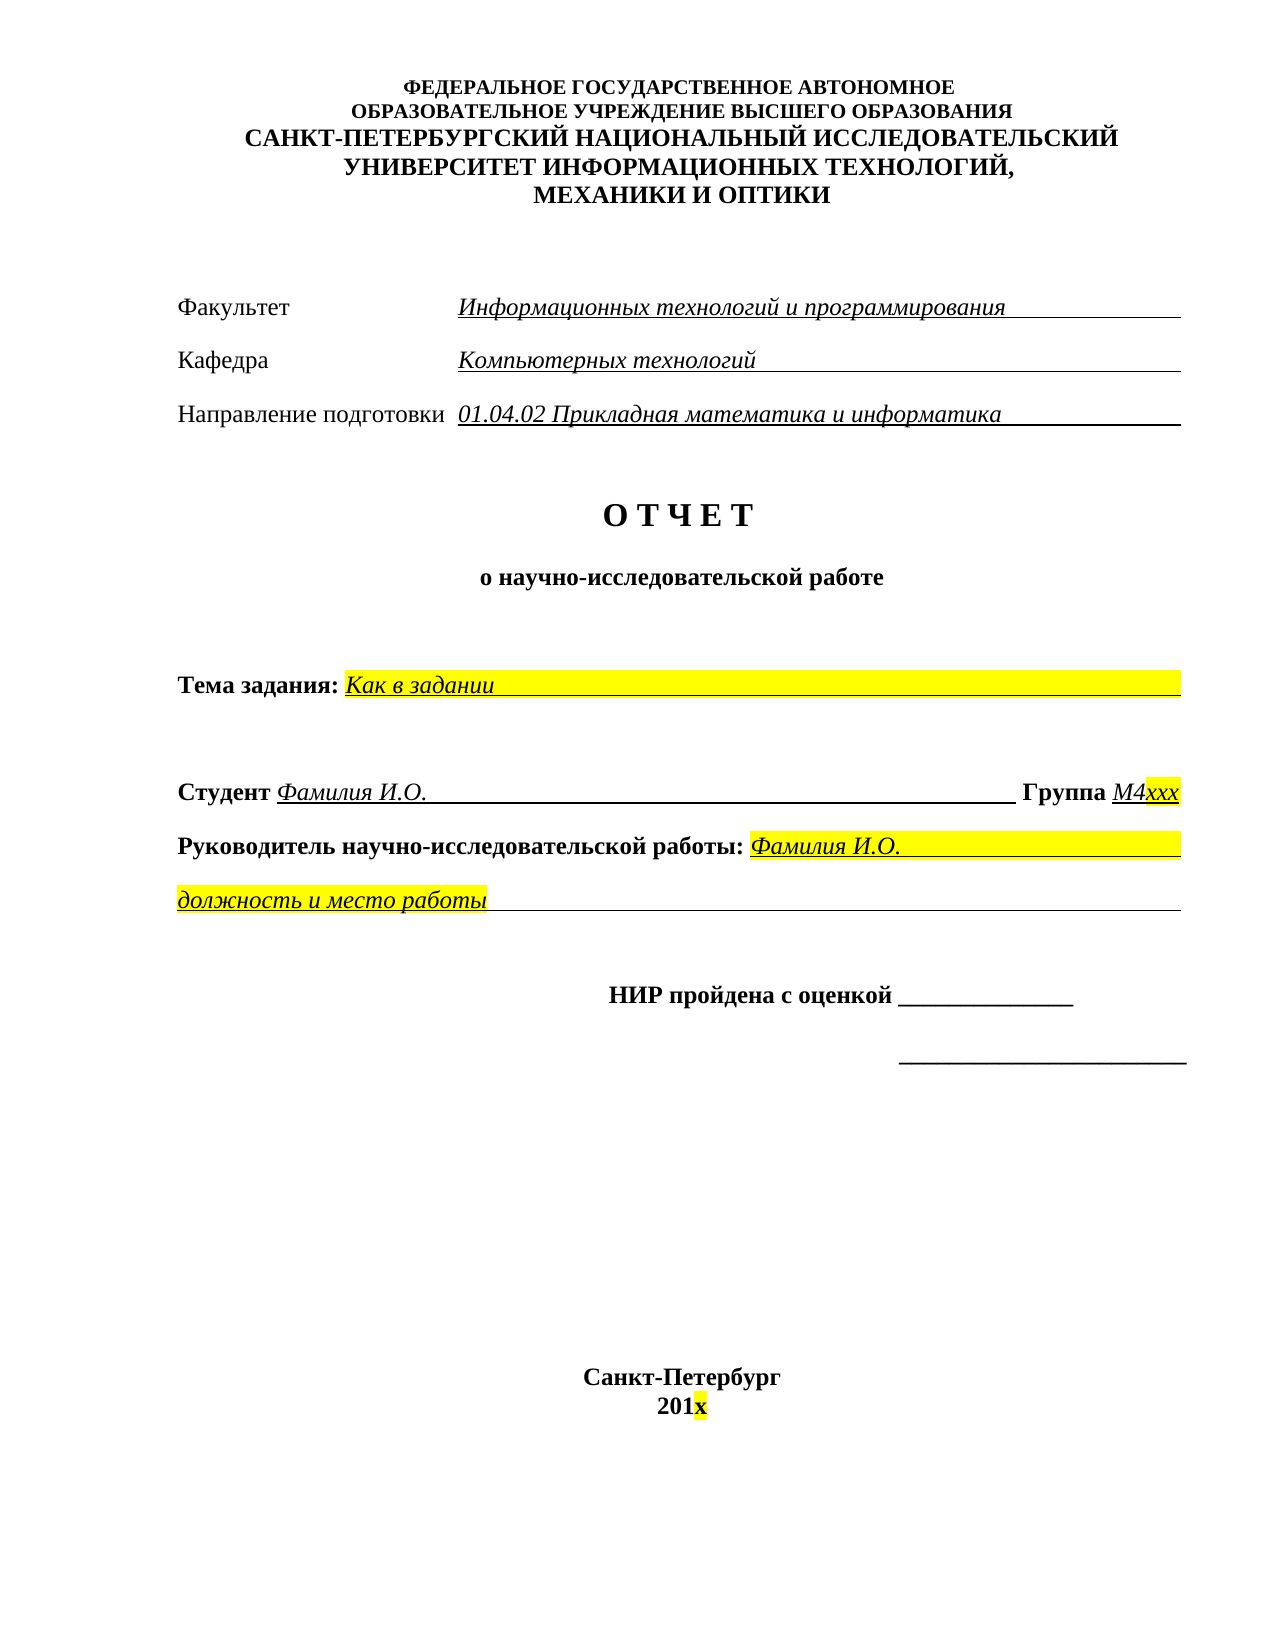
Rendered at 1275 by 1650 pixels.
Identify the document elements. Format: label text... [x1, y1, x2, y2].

text Кафедра Компьютерных технологий [177, 346, 1186, 374]
text Санкт-Петербург [177, 1362, 1186, 1391]
text Студент Фамилия И.О. Группа M4xxx [177, 777, 1186, 806]
text федеральное государственное автономное образовательное учреждение высшего образования [177, 75, 1186, 123]
text должность и место работы [177, 885, 1186, 913]
text о научно-исследовательской работе [177, 562, 1186, 591]
text Направление подготовки 01.04.02 Прикладная математика и информатика [177, 399, 1186, 428]
text Тема задания: Как в задании [177, 670, 1186, 698]
text Факультет Информационных технологий и программирования [177, 292, 1186, 321]
text САНКТ-ПЕТЕРБУРГСКИЙ НАЦИОНАЛЬНЫЙ ИССЛЕДОВАТЕЛЬСКИЙ УНИВЕРСИТЕТ ИНФОРМАЦИОННЫХ ТЕХНОЛОГИЙ, МЕХАНИКИ И ОПТИКИ [177, 123, 1186, 209]
text _______________________ [608, 1038, 1186, 1067]
text Руководитель научно-исследовательской работы: Фамилия И.О. [177, 831, 1186, 860]
text 201x [177, 1391, 1186, 1420]
text НИР пройдена с оценкой ______________ [608, 981, 1186, 1009]
text О Т Ч Е Т [177, 495, 1186, 533]
